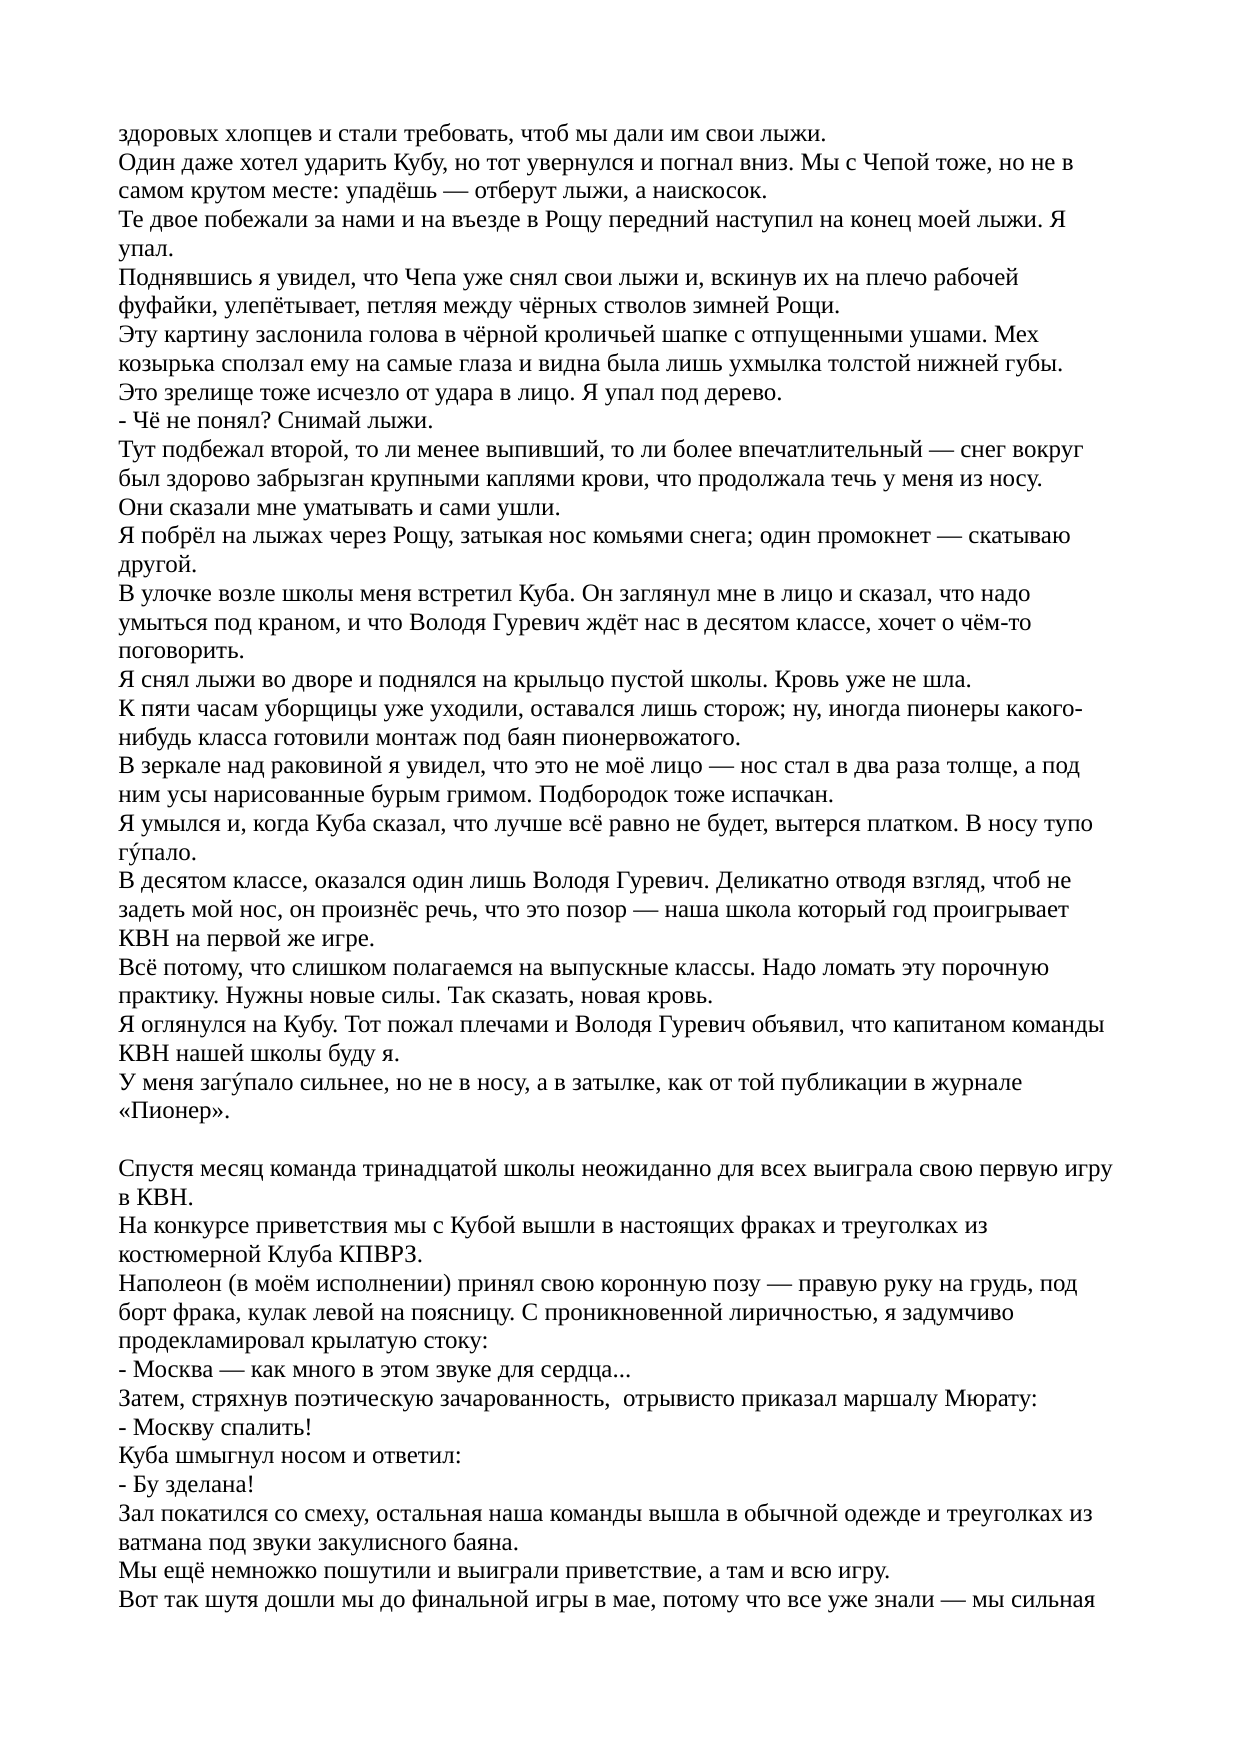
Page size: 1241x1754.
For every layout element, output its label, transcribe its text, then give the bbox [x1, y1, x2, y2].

text Я оглянулся на Кубу. Тот пожал плечами и Володя Гуревич объявил, что капитаном команды КВН нашей школы буду я. [118, 1009, 1122, 1067]
text Эту картину заслонила голова в чёрной кроличьей шапке с отпущенными ушами. Мех козырька сползал ему на самые глаза и видна была лишь ухмылка толстой нижней губы. [118, 319, 1122, 377]
text Я снял лыжи во дворе и поднялся на крыльцо пустой школы. Кровь уже не шла. [118, 664, 1122, 693]
text У меня загýпало сильнее, но не в носу, а в затылке, как от той публикации в журнале «Пионер». [118, 1067, 1122, 1124]
text Наполеон (в моём исполнении) принял свою коронную позу — правую руку на грудь, под борт фрака, кулак левой на поясницу. С проникновенной лиричностью, я задумчиво продекламировал крылатую стоку: [118, 1268, 1122, 1354]
text В улочке возле школы меня встретил Куба. Он заглянул мне в лицо и сказал, что надо умыться под краном, и что Володя Гуревич ждёт нас в десятом классе, хочет о чём-то поговорить. [118, 578, 1122, 664]
text Те двое побежали за нами и на въезде в Рощу передний наступил на конец моей лыжи. Я упал. [118, 204, 1122, 262]
text На конкурсе приветствия мы с Кубой вышли в настоящих фраках и треуголках из костюмерной Клуба КПВРЗ. [118, 1211, 1122, 1268]
text Куба шмыгнул носом и ответил: [118, 1441, 1122, 1469]
text Это зрелище тоже исчезло от удара в лицо. Я упал под дерево. [118, 377, 1122, 406]
text Тут подбежал второй, то ли менее выпивший, то ли более впечатлительный — снег вокруг был здорово забрызган крупными каплями крови, что продолжала течь у меня из носу. [118, 434, 1122, 492]
text Вот так шутя дошли мы до финальной игры в мае, потому что все уже знали — мы сильная [118, 1584, 1122, 1613]
text - Чё не понял? Снимай лыжи. [118, 406, 1122, 434]
text - Москва — как много в этом звуке для сердца... [118, 1354, 1122, 1383]
text - Москву спалить! [118, 1412, 1122, 1441]
text Всё потому, что слишком полагаемся на выпускные классы. Надо ломать эту порочную практику. Нужны новые силы. Так сказать, новая кровь. [118, 952, 1122, 1009]
text В десятом классе, оказался один лишь Володя Гуревич. Деликатно отводя взгляд, чтоб не задеть мой нос, он произнёс речь, что это позор — наша школа который год проигрывает КВН на первой же игре. [118, 866, 1122, 952]
text Зал покатился со смеху, остальная наша команды вышла в обычной одежде и треуголках из ватмана под звуки закулисного баяна. [118, 1498, 1122, 1556]
text Затем, стряхнув поэтическую зачарованность, отрывисто приказал маршалу Мюрату: [118, 1383, 1122, 1412]
text Один даже хотел ударить Кубу, но тот увернулся и погнал вниз. Мы с Чепой тоже, но не в самом крутом месте: упадёшь — отберут лыжи, а наискосок. [118, 147, 1122, 204]
text Спустя месяц команда тринадцатой школы неожиданно для всех выиграла свою первую игру в КВН. [118, 1153, 1122, 1211]
text В зеркале над раковиной я увидел, что это не моё лицо — нос стал в два раза толще, а под ним усы нарисованные бурым гримом. Подбородок тоже испачкан. [118, 751, 1122, 808]
text Поднявшись я увидел, что Чепа уже снял свои лыжи и, вскинув их на плечо рабочей фуфайки, улепётывает, петляя между чёрных стволов зимней Рощи. [118, 262, 1122, 319]
text здоровых хлопцев и стали требовать, чтоб мы дали им свои лыжи. [118, 118, 1122, 147]
text Я побрёл на лыжах через Рощу, затыкая нос комьями снега; один промокнет — скатываю другой. [118, 521, 1122, 578]
text Мы ещё немножко пошутили и выиграли приветствие, а там и всю игру. [118, 1556, 1122, 1584]
text - Бу зделана! [118, 1469, 1122, 1498]
text Я умылся и, когда Куба сказал, что лучше всё равно не будет, вытерся платком. В носу тупо гýпало. [118, 808, 1122, 866]
text К пяти часам уборщицы уже уходили, оставался лишь сторож; ну, иногда пионеры какого-нибудь класса готовили монтаж под баян пионервожатого. [118, 693, 1122, 751]
text Они сказали мне уматывать и сами ушли. [118, 492, 1122, 521]
